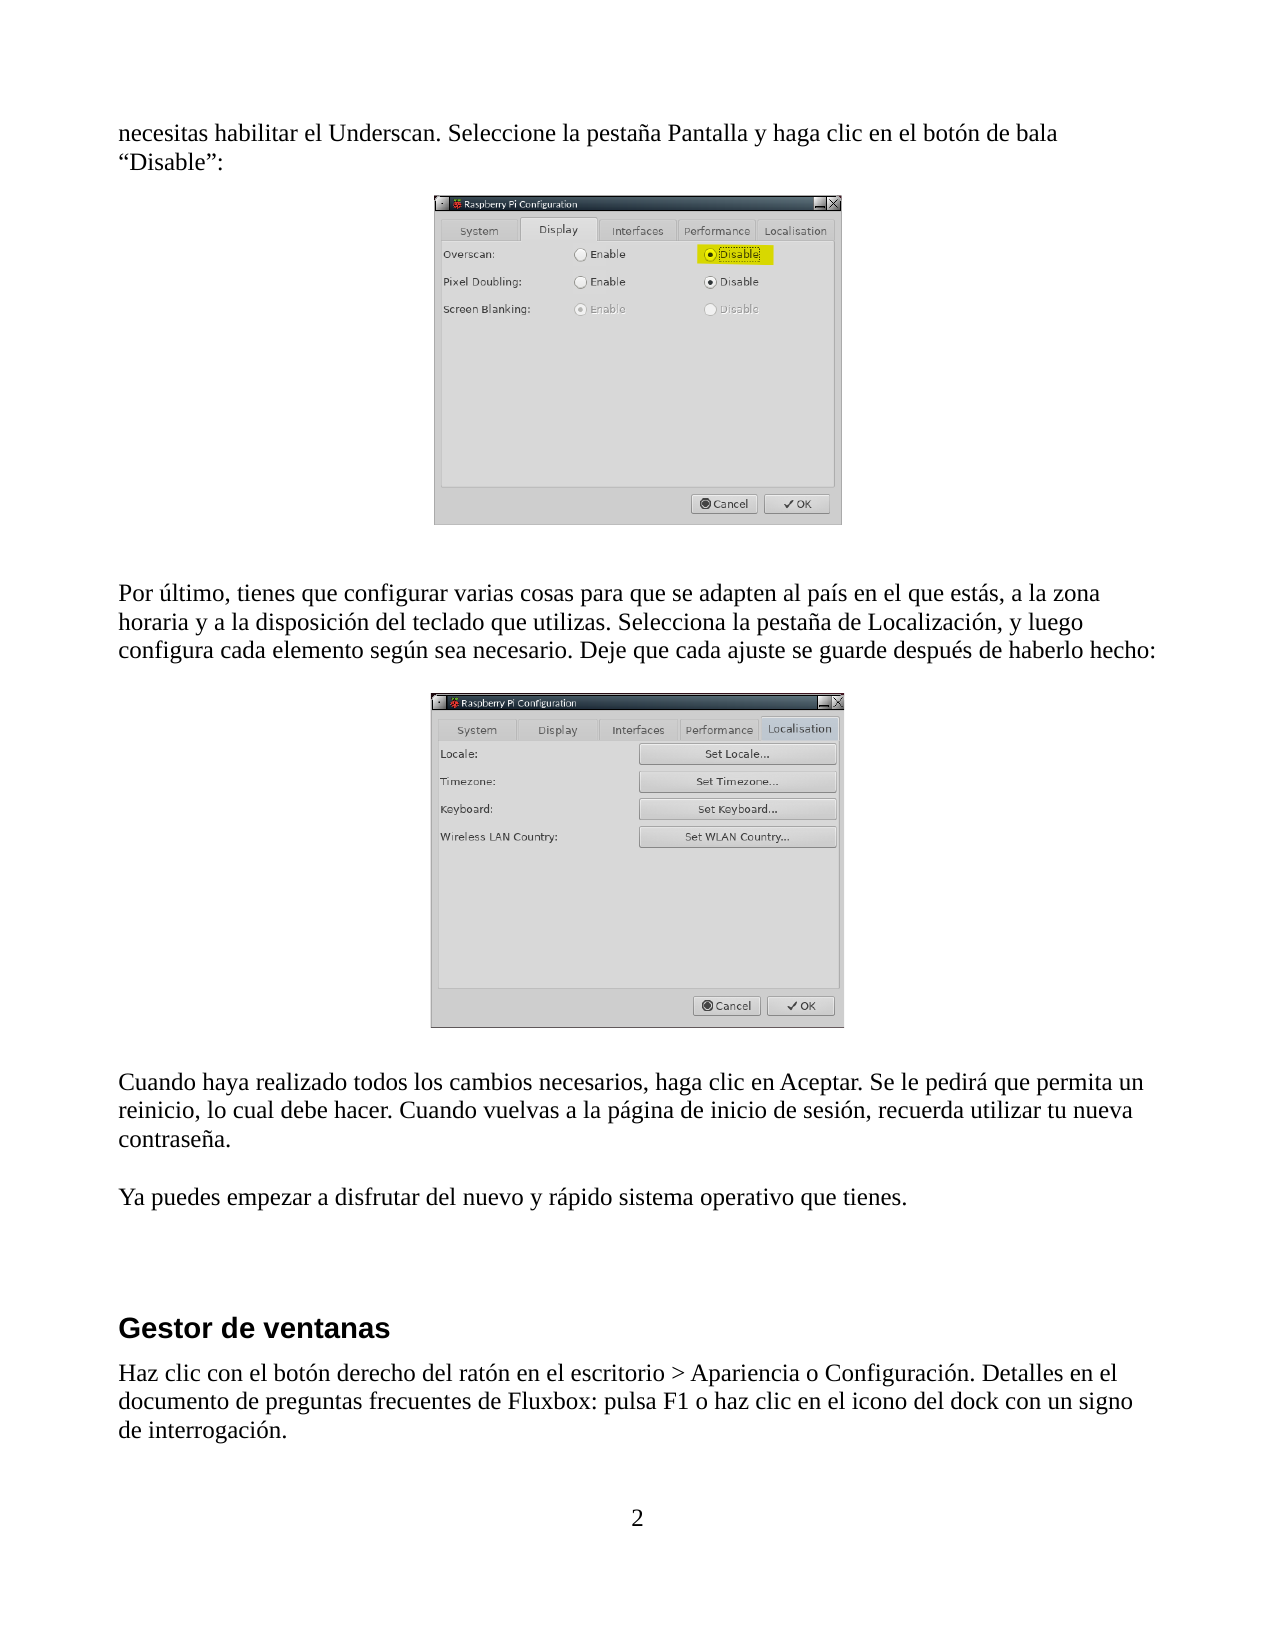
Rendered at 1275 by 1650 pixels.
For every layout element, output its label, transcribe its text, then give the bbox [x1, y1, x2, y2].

text Ya puedes empezar a disfrutar del nuevo y rápido sistema operativo que tienes. [118, 1182, 1157, 1211]
text Por último, tienes que configurar varias cosas para que se adapten al país en el que estás, a la zona horaria y a la disposición del teclado que utilizas. Selecciona la pestaña de Localización, y luego configura cada elemento según sea necesario. Deje que cada ajuste se guarde después de haberlo hecho: [118, 578, 1157, 664]
subtitle Gestor de ventanas [118, 1311, 1157, 1345]
text Haz clic con el botón derecho del ratón en el escritorio > Apariencia o Configuración. Detalles en el documento de preguntas frecuentes de Fluxbox: pulsa F1 o haz clic en el icono del dock con un signo de interrogación. [118, 1358, 1157, 1444]
text Cuando haya realizado todos los cambios necesarios, haga clic en Aceptar. Se le pedirá que permita un reinicio, lo cual debe hacer. Cuando vuelvas a la página de inicio de sesión, recuerda utilizar tu nueva contraseña. [118, 1067, 1157, 1153]
picture [430, 192, 845, 529]
text necesitas habilitar el Underscan. Seleccione la pestaña Pantalla y haga clic en el botón de bala “Disable”: [118, 118, 1157, 176]
picture [430, 693, 845, 1028]
